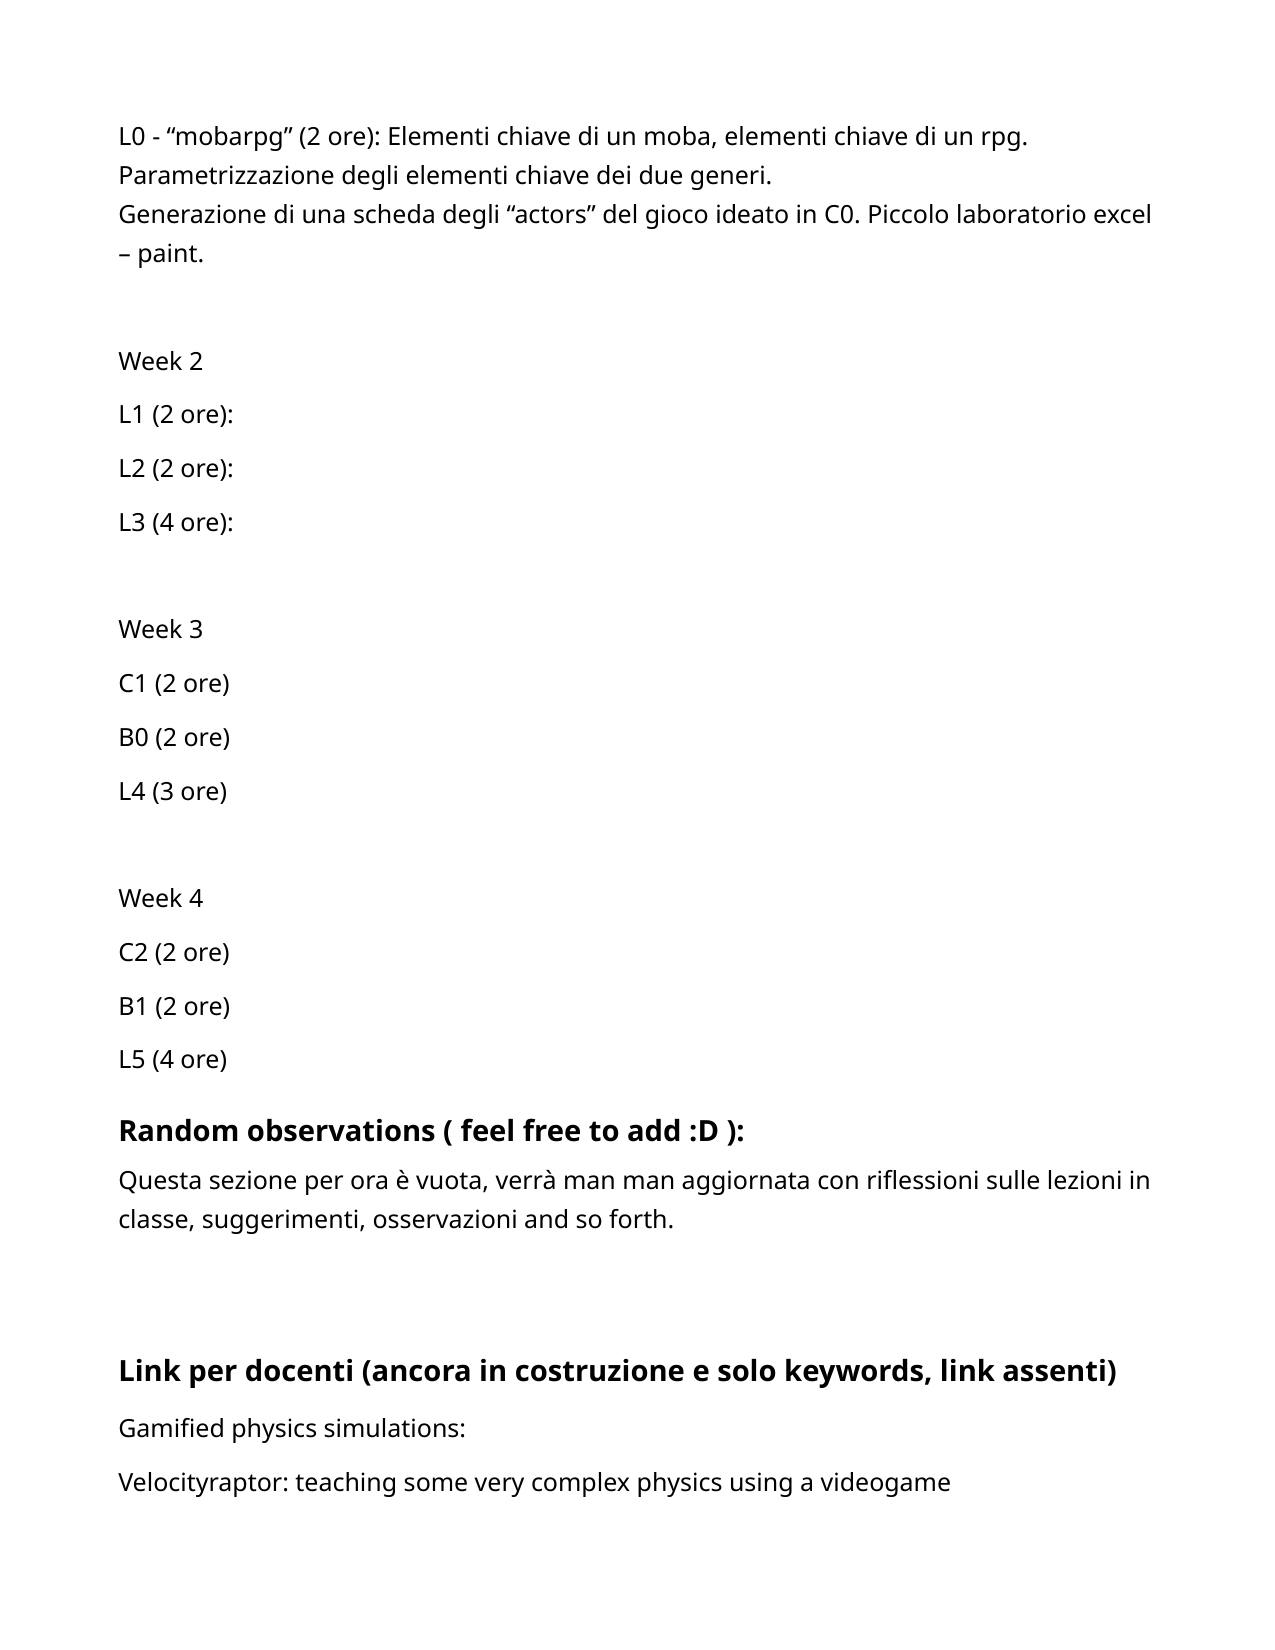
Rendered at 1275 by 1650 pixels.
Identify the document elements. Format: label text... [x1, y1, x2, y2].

text Week 2 [118, 343, 1157, 377]
text Gamified physics simulations: [118, 1411, 1157, 1445]
text L2 (2 ore): [118, 451, 1157, 485]
text Week 3 [118, 612, 1157, 646]
text B0 (2 ore) [118, 719, 1157, 753]
text Questa sezione per ora è vuota, verrà man man aggiornata con riflessioni sulle lezioni in classe, suggerimenti, osservazioni and so forth. [118, 1162, 1157, 1236]
text L0 - “mobarpg” (2 ore): Elementi chiave di un moba, elementi chiave di un rpg. Parametrizzazione degli elementi chiave dei due generi. Generazione di una scheda degli “actors” del gioco ideato in C0. Piccolo laboratorio excel – paint. [118, 118, 1157, 270]
text Velocityraptor: teaching some very complex physics using a videogame [118, 1464, 1157, 1498]
text C2 (2 ore) [118, 934, 1157, 968]
text Week 4 [118, 881, 1157, 915]
text Link per docenti (ancora in costruzione e solo keywords, link assenti) [118, 1351, 1157, 1390]
text L4 (3 ore) [118, 773, 1157, 807]
text B1 (2 ore) [118, 988, 1157, 1022]
text C1 (2 ore) [118, 666, 1157, 700]
subtitle Random observations ( feel free to add :D ): [118, 1110, 1157, 1150]
text L3 (4 ore): [118, 504, 1157, 538]
text L5 (4 ore) [118, 1042, 1157, 1076]
text L1 (2 ore): [118, 397, 1157, 431]
